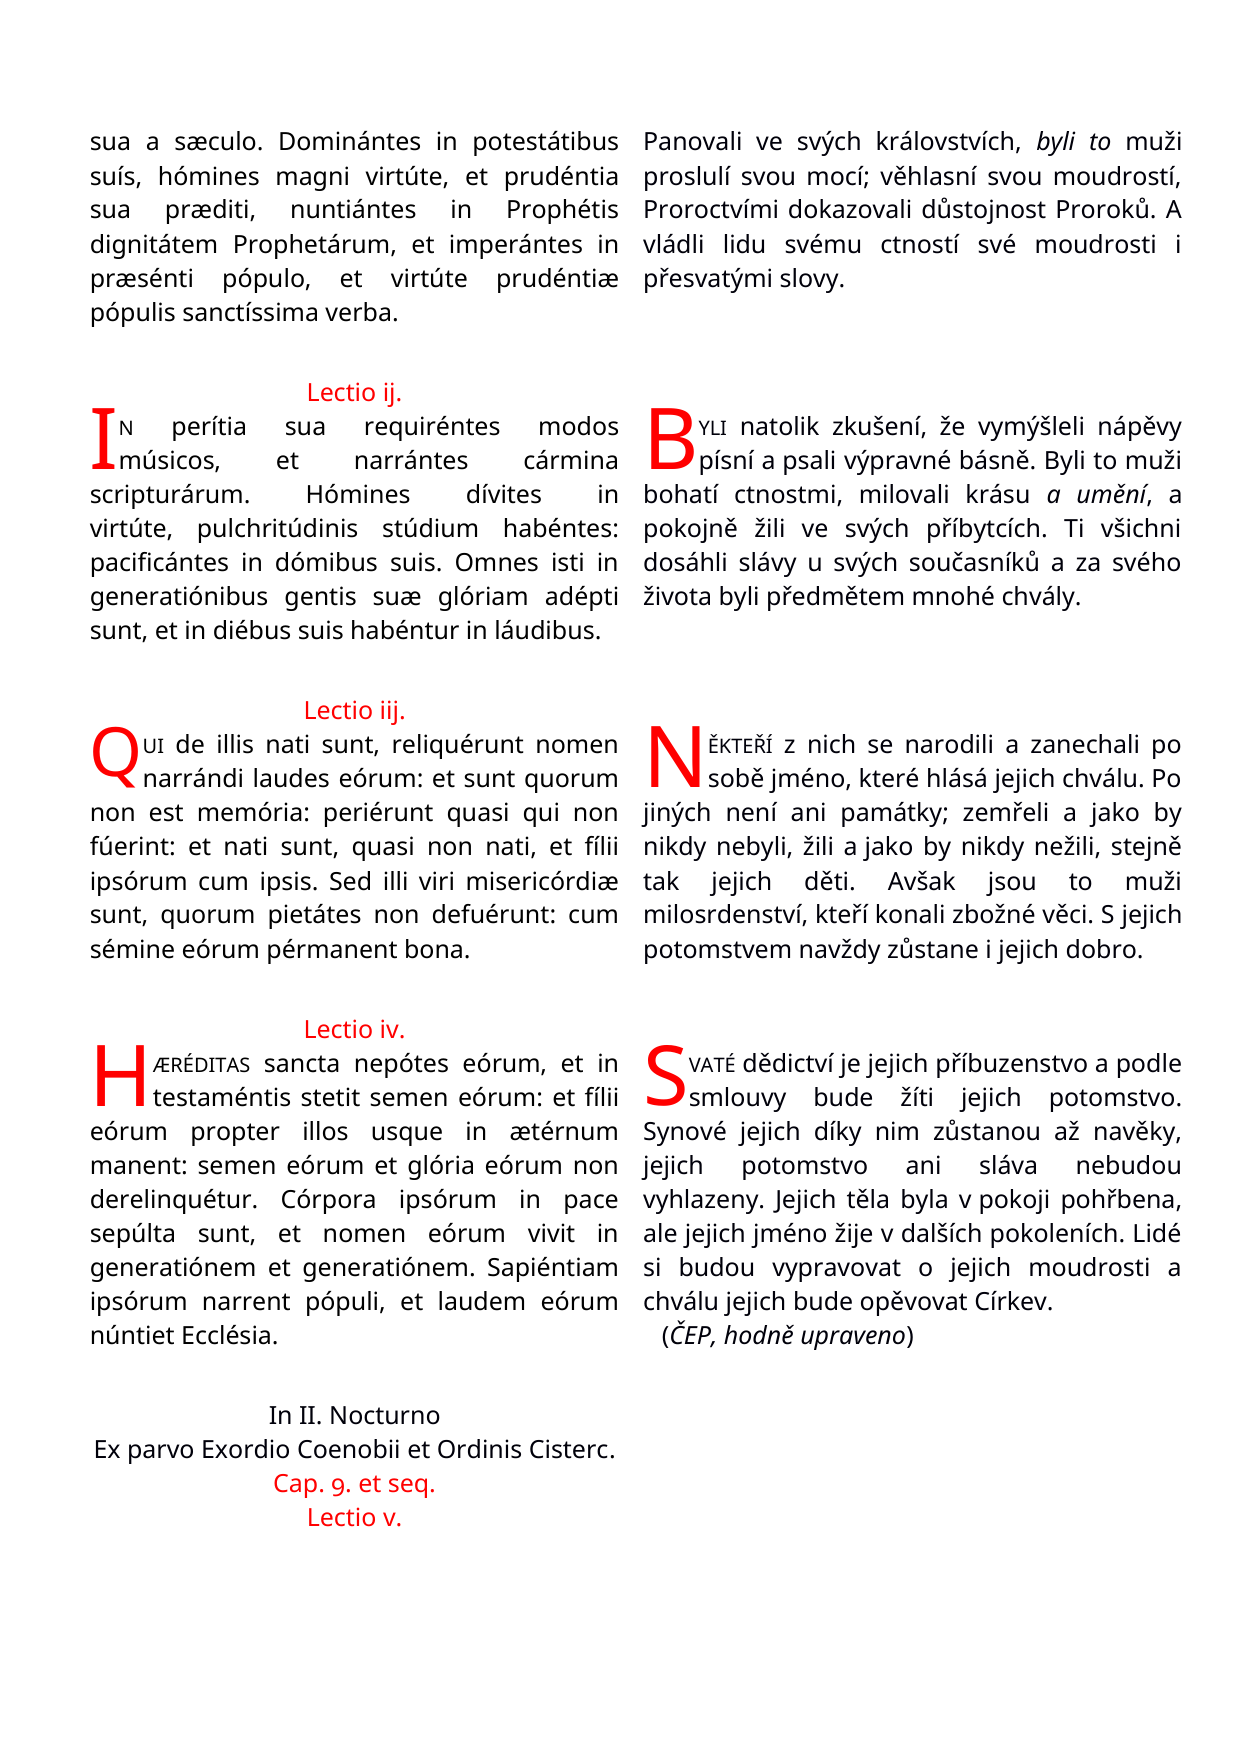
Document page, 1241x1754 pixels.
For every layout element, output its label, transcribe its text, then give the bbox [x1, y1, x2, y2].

table_cell In II. Nocturno Ex parvo Exordio Coenobii et Ordinis Cisterc. Cap. 9. et seq. Lectio v. Viduáta suo Pastóre (Robérto) Cisterciénsis Ecclésia convénit ac regulári electióne quemdam fratrem, Alberícum nómine, in Abbátem sibi promóvit; virum scílicet litterátum, in divínis et humánis satis gnarum, amatórem régulae et fratrum, quique Prióris offícium, et in Molisménsi, et in illa diútius gerébat Ecclésia, multúmque diu niténdo laboráverat‚ ut ad illum de Molísmo transmigrárent locum, et pro hoc negótio multa oppróbria, cárcerem et vérbera perpéssus fúerat. [78, 1392, 631, 1540]
table_cell Lectio iv. Hæréditas sancta nepótes eórum‚ et in testaméntis stetit semen eórum: et fílii eórum propter illos usque in ætérnum manent: semen eórum et glória eórum non derelinquétur. Córpora ipsórum in pace sepúlta sunt, et nomen eórum vivit in generatiónem et generatiónem. Sapiéntiam ipsórum narrent pópuli, et laudem eórum núntiet Ecclésia. [78, 1005, 631, 1392]
table_cell Lectio iij. Qui de illis nati sunt, reliquérunt nomen narrándi laudes eórum: et sunt quorum non est memória: periérunt quasi qui non fúerint: et nati sunt, quasi non nati, et fílii ipsórum cum ipsis. Sed illi viri misericórdiæ sunt, quorum pietátes non defuérunt: cum sémine eórum pérmanent bona. [78, 687, 631, 1005]
table_cell Byli natolik zkušení, že vymýšleli nápěvy písní a psali výpravné básně. Byli to muži bohatí ctnostmi, milovali krásu a umění, a pokojně žili ve svých příbytcích. Ti všichni dosáhli slávy u svých současníků a za svého života byli předmětem mnohé chvály. [631, 369, 1194, 687]
table_cell Svaté dědictví je jejich příbuzenstvo a podle smlouvy bude žíti jejich potomstvo. Synové jejich díky nim zůstanou až navěky, jejich potomstvo ani sláva nebudou vyhlazeny. Jejich těla byla v pokoji pohřbena, ale jejich jméno žije v dalších pokoleních. Lidé si budou vypravovat o jejich moudrosti a chválu jejich bude opěvovat Církev. (ČEP, hodně upraveno) [631, 1005, 1194, 1392]
table_cell Lectio ij. In perítia sua requiréntes modos músicos‚ et narrántes cármina scripturárum. Hómines dívites in virtúte‚ pulchritúdinis stúdium habéntes: pacificántes in dómibus suis. Omnes isti in generatiónibus gentis suæ glóriam adépti sunt, et in diébus suis habéntur in láudibus. [78, 369, 631, 687]
table_cell Někteří z nich se narodili a zanechali po sobě jméno, které hlásá jejich chválu. Po jiných není ani památky; zemřeli a jako by nikdy nebyli, žili a jako by nikdy nežili, stejně tak jejich děti. Avšak jsou to muži milosrdenství, kteří konali zbožné věci. S jejich potomstvem navždy zůstane i jejich dobro. [631, 687, 1194, 1005]
table_cell In I. Nocturno De libro Ecclesiástici. Lectio j. Cap. 44. Laudémus viros gloriósos, et paréntes nostros in generatióne sua. Multam glóriam fecit Dóminus magnificéntia sua a sæculo. Dominántes in potestátibus suís, hómines magni virtúte, et prudéntia sua præditi, nuntiántes in Prophétis dignitátem Prophetárum, et imperántes in præsénti pópulo‚ et virtúte prudéntiæ pópulis sanctíssima verba. [78, 118, 631, 368]
table_cell Panovali ve svých královstvích, byli to muži proslulí svou mocí; věhlasní svou moudrostí, Proroctvími dokazovali důstojnost Proroků. A vládli lidu svému ctností své moudrosti i přesvatými slovy. [631, 118, 1194, 368]
table_cell [631, 1392, 1194, 1540]
